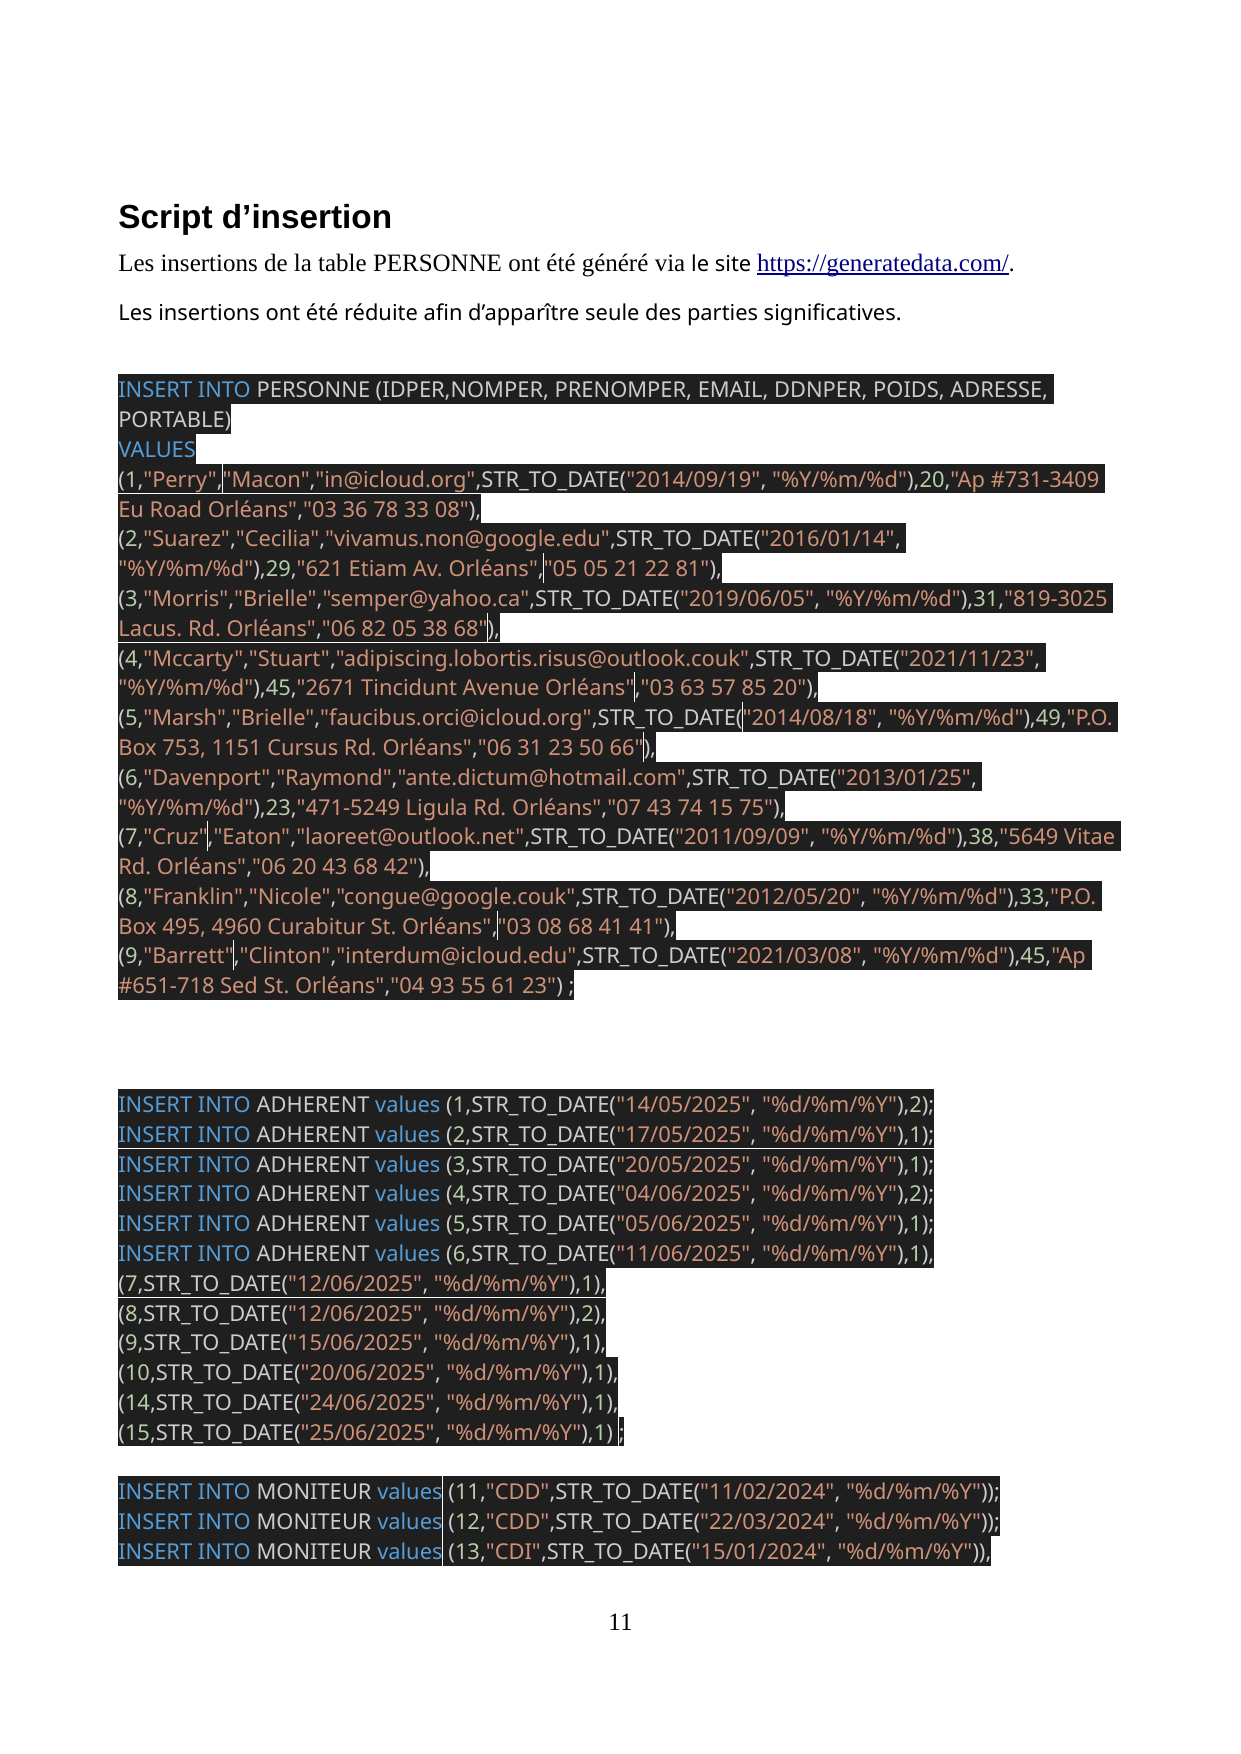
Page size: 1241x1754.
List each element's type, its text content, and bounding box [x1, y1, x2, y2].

text (10,STR_TO_DATE("20/06/2025", "%d/%m/%Y"),1), [118, 1357, 1122, 1387]
text (1,"Perry","Macon","in@icloud.org",STR_TO_DATE("2014/09/19", "%Y/%m/%d"),20,"Ap #731-3409 Eu Road Orléans","03 36 78 33 08"), [118, 464, 1122, 523]
text INSERT INTO ADHERENT values (3,STR_TO_DATE("20/05/2025", "%d/%m/%Y"),1); [118, 1148, 1122, 1178]
text INSERT INTO MONITEUR values (11,"CDD",STR_TO_DATE("11/02/2024", "%d/%m/%Y")); [118, 1476, 1122, 1506]
text INSERT INTO MONITEUR values (13,"CDI",STR_TO_DATE("15/01/2024", "%d/%m/%Y")), [118, 1536, 1122, 1566]
text (14,STR_TO_DATE("24/06/2025", "%d/%m/%Y"),1), [118, 1387, 1122, 1417]
text (4,"Mccarty","Stuart","adipiscing.lobortis.risus@outlook.couk",STR_TO_DATE("2021/11/23", "%Y/%m/%d"),45,"2671 Tincidunt Avenue Orléans","03 63 57 85 20"), [118, 642, 1122, 702]
text (7,STR_TO_DATE("12/06/2025", "%d/%m/%Y"),1), [118, 1268, 1122, 1297]
text (9,STR_TO_DATE("15/06/2025", "%d/%m/%Y"),1), [118, 1327, 1122, 1357]
text (15,STR_TO_DATE("25/06/2025", "%d/%m/%Y"),1) ; [118, 1417, 1122, 1446]
text INSERT INTO MONITEUR values (12,"CDD",STR_TO_DATE("22/03/2024", "%d/%m/%Y")); [118, 1506, 1122, 1536]
text INSERT INTO ADHERENT values (2,STR_TO_DATE("17/05/2025", "%d/%m/%Y"),1); [118, 1119, 1122, 1148]
text INSERT INTO PERSONNE (IDPER,NOMPER, PRENOMPER, EMAIL, DDNPER, POIDS, ADRESSE, PORTABLE) [118, 374, 1122, 434]
text INSERT INTO ADHERENT values (6,STR_TO_DATE("11/06/2025", "%d/%m/%Y"),1), [118, 1238, 1122, 1268]
text (6,"Davenport","Raymond","ante.dictum@hotmail.com",STR_TO_DATE("2013/01/25", "%Y/%m/%d"),23,"471-5249 Ligula Rd. Orléans","07 43 74 15 75"), [118, 762, 1122, 821]
text VALUES [118, 434, 1122, 464]
subtitle Script d’insertion [118, 197, 1122, 236]
text (5,"Marsh","Brielle","faucibus.orci@icloud.org",STR_TO_DATE("2014/08/18", "%Y/%m/%d"),49,"P.O. Box 753, 1151 Cursus Rd. Orléans","06 31 23 50 66"), [118, 702, 1122, 762]
text INSERT INTO ADHERENT values (1,STR_TO_DATE("14/05/2025", "%d/%m/%Y"),2); [118, 1089, 1122, 1119]
text (7,"Cruz","Eaton","laoreet@outlook.net",STR_TO_DATE("2011/09/09", "%Y/%m/%d"),38,"5649 Vitae Rd. Orléans","06 20 43 68 42"), [118, 821, 1122, 881]
text INSERT INTO ADHERENT values (4,STR_TO_DATE("04/06/2025", "%d/%m/%Y"),2); [118, 1178, 1122, 1208]
text (2,"Suarez","Cecilia","vivamus.non@google.edu",STR_TO_DATE("2016/01/14", "%Y/%m/%d"),29,"621 Etiam Av. Orléans","05 05 21 22 81"), [118, 523, 1122, 583]
text INSERT INTO ADHERENT values (5,STR_TO_DATE("05/06/2025", "%d/%m/%Y"),1); [118, 1208, 1122, 1238]
text (3,"Morris","Brielle","semper@yahoo.ca",STR_TO_DATE("2019/06/05", "%Y/%m/%d"),31,"819-3025 Lacus. Rd. Orléans","06 82 05 38 68"), [118, 583, 1122, 642]
text (9,"Barrett","Clinton","interdum@icloud.edu",STR_TO_DATE("2021/03/08", "%Y/%m/%d"),45,"Ap #651-718 Sed St. Orléans","04 93 55 61 23") ; [118, 940, 1122, 1000]
text (8,STR_TO_DATE("12/06/2025", "%d/%m/%Y"),2), [118, 1297, 1122, 1327]
text Les insertions de la table PERSONNE ont été généré via le site https://generatedata.com/. [118, 248, 1122, 278]
text (8,"Franklin","Nicole","congue@google.couk",STR_TO_DATE("2012/05/20", "%Y/%m/%d"),33,"P.O. Box 495, 4960 Curabitur St. Orléans","03 08 68 41 41"), [118, 881, 1122, 940]
text Les insertions ont été réduite afin d’apparître seule des parties significatives. [118, 297, 1122, 327]
